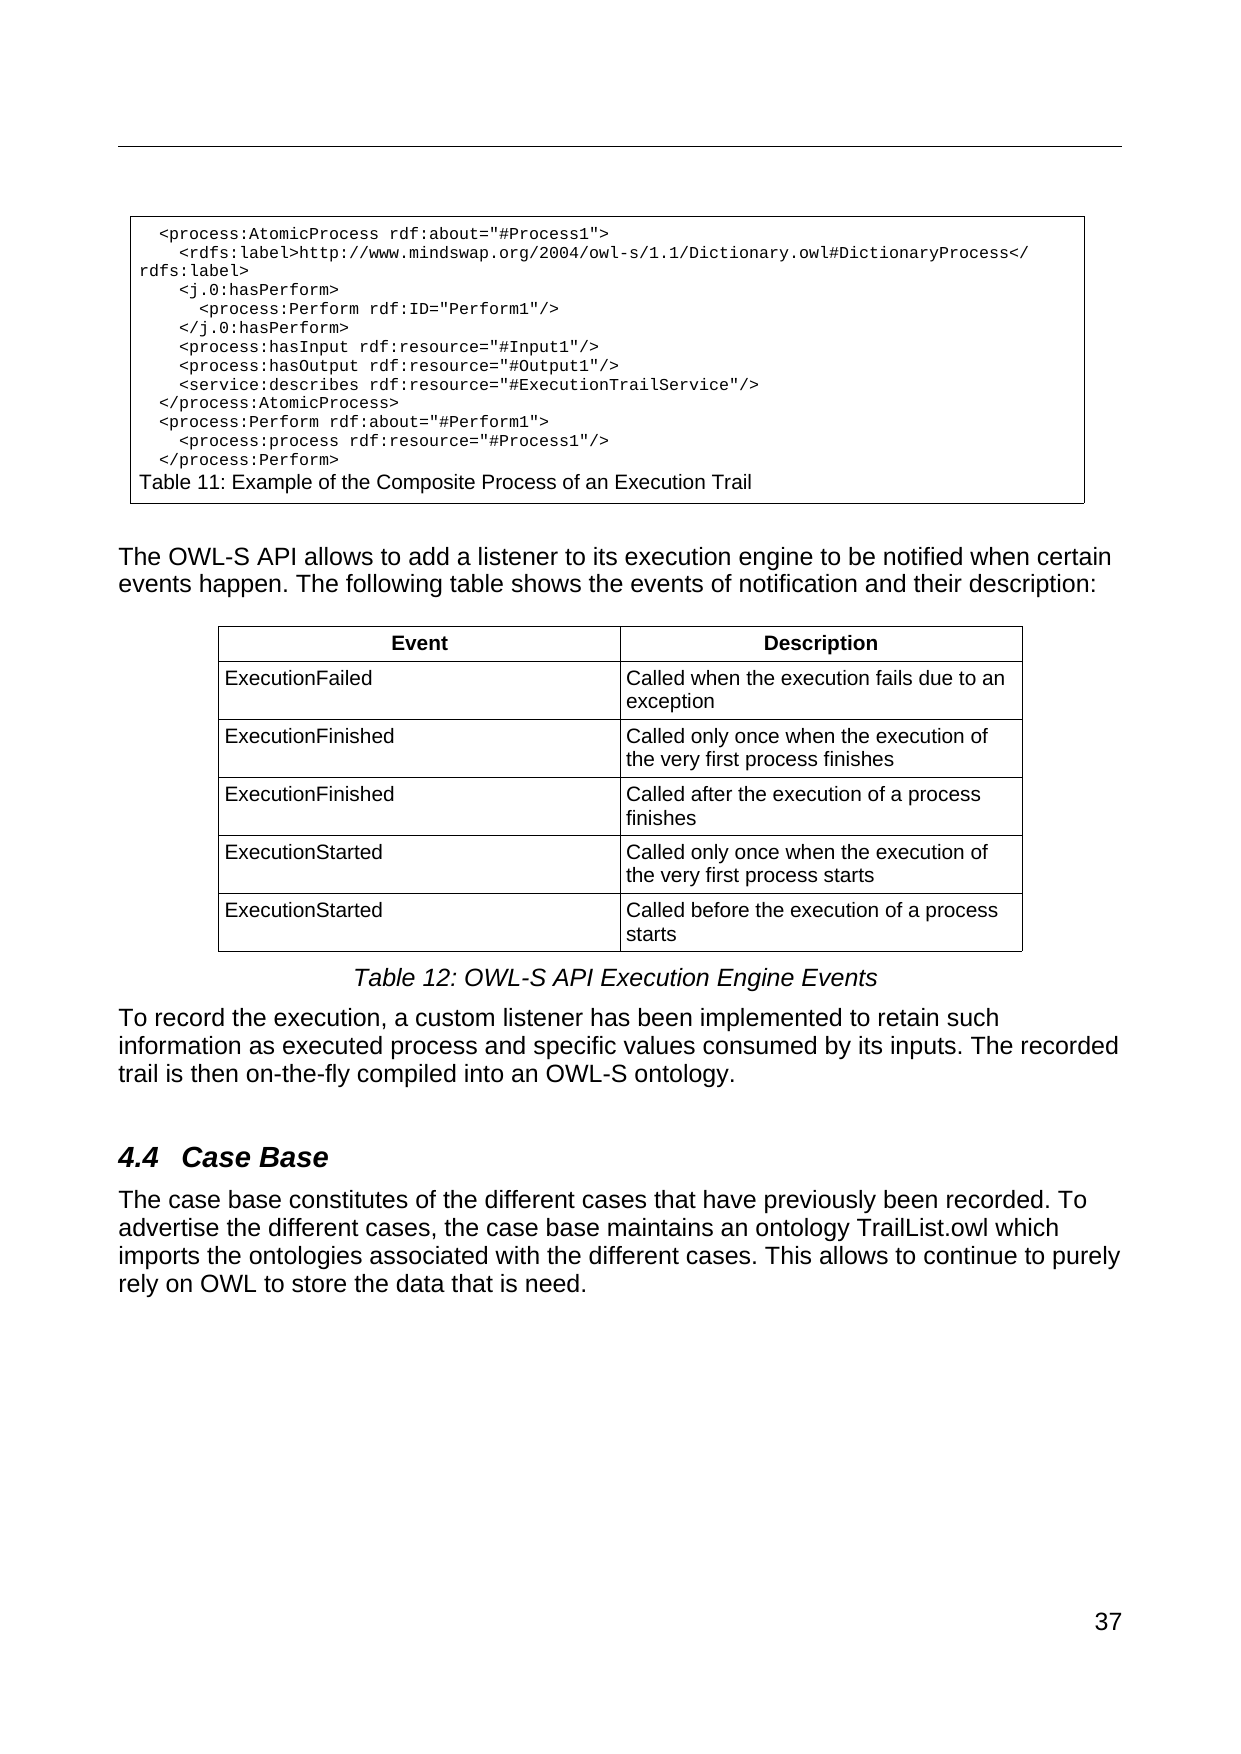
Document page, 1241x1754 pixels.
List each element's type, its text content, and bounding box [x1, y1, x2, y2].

text </process:Perform> [139, 452, 1075, 470]
text <service:describes rdf:resource="#ExecutionTrailService"/> [139, 376, 1075, 395]
text <process:AtomicProcess rdf:about="#Process1"> [139, 225, 1075, 244]
text To record the execution, a custom listener has been implemented to retain such information as executed process and specific values consumed by its inputs. The recorded trail is then on-the-fly compiled into an OWL-S ontology. [118, 1004, 1122, 1088]
table_header Description [621, 627, 1022, 661]
text Table 11: Example of the Composite Process of an Execution Trail [139, 470, 1075, 494]
table_cell ExecutionStarted [219, 836, 620, 893]
text <process:Perform rdf:ID="Perform1"/> [139, 301, 1075, 319]
text <process:Perform rdf:about="#Perform1"> [139, 414, 1075, 433]
text <process:process rdf:resource="#Process1"/> [139, 433, 1075, 452]
table_cell ExecutionFinished [219, 720, 620, 777]
table_header Event [219, 627, 620, 661]
text </j.0:hasPerform> [139, 319, 1075, 338]
text The case base constitutes of the different cases that have previously been recorded. To advertise the different cases, the case base maintains an ontology TrailList.owl which imports the ontologies associated with the different cases. This allows to continue to purely rely on OWL to store the data that is need. [118, 1186, 1122, 1297]
table_cell Called when the execution fails due to an exception [621, 662, 1022, 719]
text Table 12: OWL-S API Execution Engine Events [118, 964, 1122, 992]
text <process:hasInput rdf:resource="#Input1"/> [139, 338, 1075, 357]
subtitle Case Base [118, 1141, 1122, 1173]
text The OWL-S API allows to add a listener to its execution engine to be notified when certain events happen. The following table shows the events of notification and their description: [118, 542, 1122, 598]
table_cell ExecutionFinished [219, 778, 620, 835]
text <j.0:hasPerform> [139, 282, 1075, 301]
text <rdfs:label>http://www.mindswap.org/2004/owl-s/1.1/Dictionary.owl#DictionaryProcess</rdfs:label> [139, 244, 1075, 282]
table_cell Called before the execution of a process starts [621, 894, 1022, 951]
table_cell Called after the execution of a process finishes [621, 778, 1022, 835]
text <process:hasOutput rdf:resource="#Output1"/> [139, 357, 1075, 376]
table_cell ExecutionFailed [219, 662, 620, 719]
table_cell Called only once when the execution of the very first process starts [621, 836, 1022, 893]
text </process:AtomicProcess> [139, 395, 1075, 414]
table_cell Called only once when the execution of the very first process finishes [621, 720, 1022, 777]
table_cell ExecutionStarted [219, 894, 620, 951]
